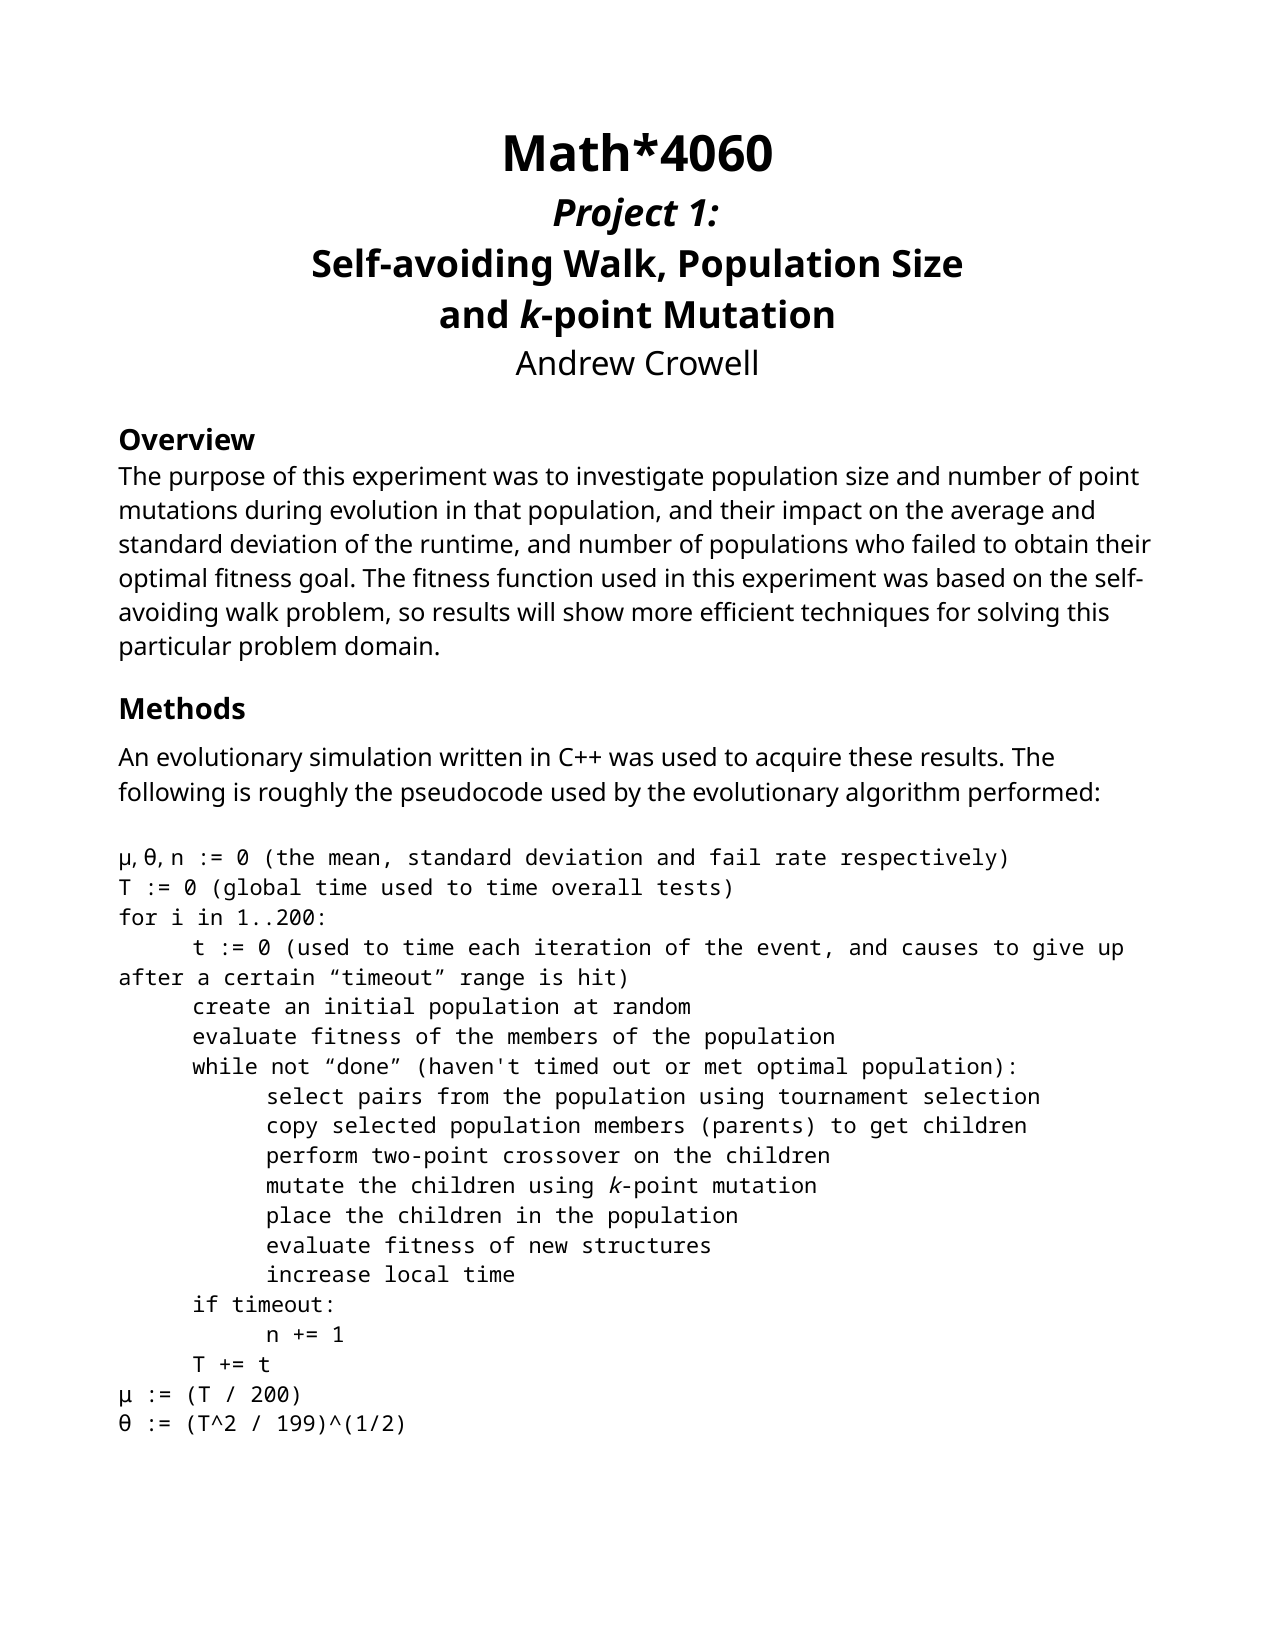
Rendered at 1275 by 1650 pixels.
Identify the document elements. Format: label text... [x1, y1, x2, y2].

text T += t [118, 1349, 1157, 1378]
text create an initial population at random [118, 991, 1157, 1021]
text θ := (T^2 / 199)^(1/2) [118, 1408, 1157, 1438]
text t := 0 (used to time each iteration of the event, and causes to give up after a certain “timeout” range is hit) [118, 932, 1157, 991]
text The purpose of this experiment was to investigate population size and number of point mutations during evolution in that population, and their impact on the average and standard deviation of the runtime, and number of populations who failed to obtain their optimal fitness goal. The fitness function used in this experiment was based on the self-avoiding walk problem, so results will show more efficient techniques for solving this particular problem domain. [118, 458, 1157, 663]
text evaluate fitness of new structures [118, 1229, 1157, 1259]
text Andrew Crowell [118, 339, 1157, 385]
text Self-avoiding Walk, Population Size [118, 237, 1157, 288]
text if timeout: [118, 1289, 1157, 1319]
text Math*4060 [118, 118, 1157, 186]
text increase local time [118, 1259, 1157, 1289]
subtitle Methods [118, 688, 1157, 728]
text An evolutionary simulation written in C++ was used to acquire these results. The following is roughly the pseudocode used by the evolutionary algorithm performed: [118, 740, 1157, 808]
text while not “done” (haven't timed out or met optimal population): [118, 1051, 1157, 1081]
text copy selected population members (parents) to get children [118, 1110, 1157, 1140]
text T := 0 (global time used to time overall tests) [118, 872, 1157, 902]
text perform two-point crossover on the children [118, 1140, 1157, 1170]
text mutate the children using k-point mutation [118, 1170, 1157, 1200]
text μ, θ, n := 0 (the mean, standard deviation and fail rate respectively) [118, 842, 1157, 872]
text and k-point Mutation [118, 288, 1157, 339]
text place the children in the population [118, 1200, 1157, 1229]
text Overview [118, 419, 1157, 458]
text for i in 1..200: [118, 902, 1157, 932]
text Project 1: [118, 186, 1157, 237]
text evaluate fitness of the members of the population [118, 1021, 1157, 1051]
text select pairs from the population using tournament selection [118, 1081, 1157, 1110]
text n += 1 [118, 1319, 1157, 1349]
text μ := (T / 200) [118, 1378, 1157, 1408]
